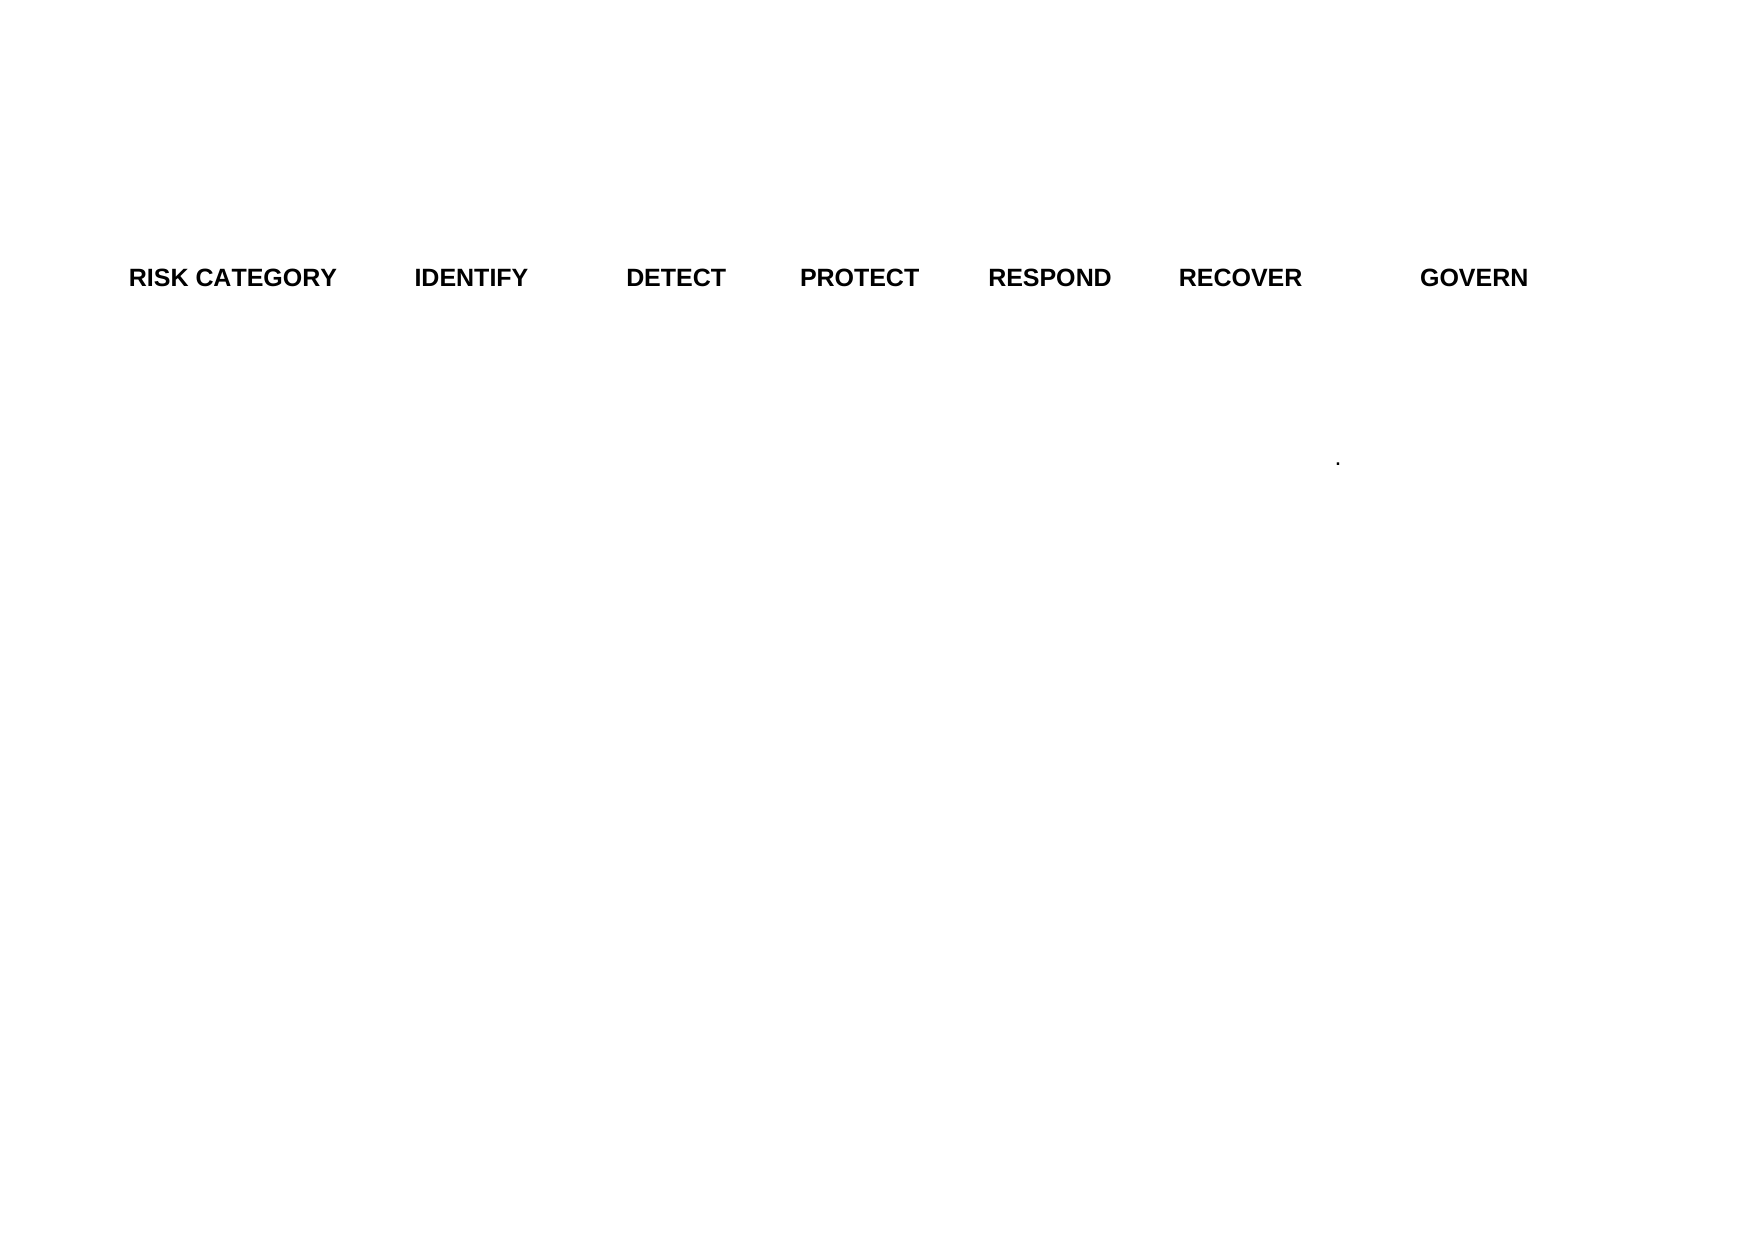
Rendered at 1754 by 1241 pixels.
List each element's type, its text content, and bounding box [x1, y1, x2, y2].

table_header RISK CATEGORY [108, 243, 358, 313]
table_cell [1333, 523, 1616, 592]
table_header RECOVER [1148, 243, 1333, 313]
table_cell [951, 313, 1148, 523]
table_header IDENTIFY [358, 243, 584, 313]
table_cell [358, 313, 584, 523]
table_header GOVERN [1333, 243, 1616, 313]
table_cell [768, 523, 951, 592]
table_cell [1148, 523, 1333, 592]
table_cell . [1333, 313, 1616, 523]
table_cell [1148, 313, 1333, 523]
table_cell [951, 523, 1148, 592]
table_cell [584, 523, 768, 592]
table_cell [584, 313, 768, 523]
table_cell [108, 523, 358, 592]
table_cell [768, 313, 951, 523]
table_header DETECT [584, 243, 768, 313]
table_header PROTECT [768, 243, 951, 313]
table_cell [358, 523, 584, 592]
table_header RESPOND [951, 243, 1148, 313]
table_cell [108, 313, 358, 523]
